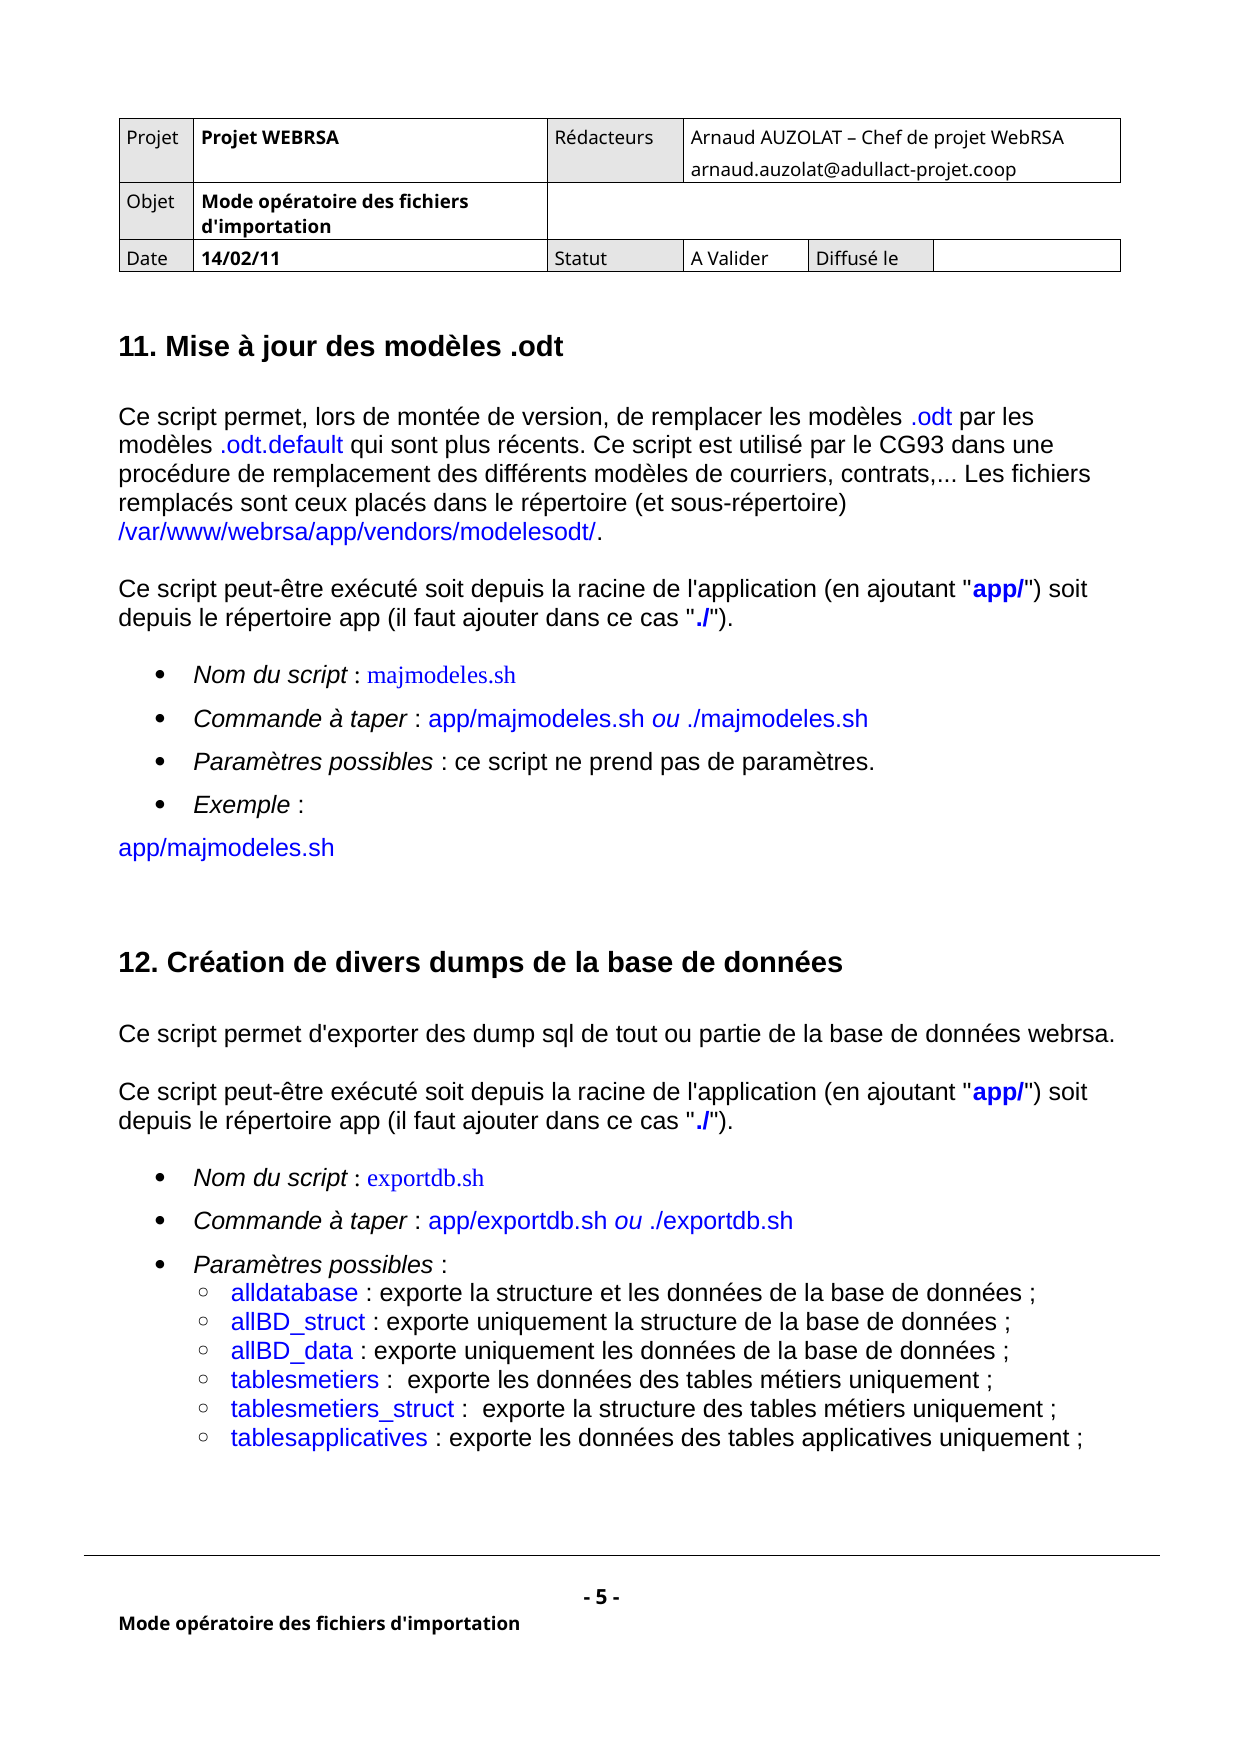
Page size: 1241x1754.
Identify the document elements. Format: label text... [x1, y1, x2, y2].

text Ce script peut-être exécuté soit depuis la racine de l'application (en ajoutant "app/") soit depuis le répertoire app (il faut ajouter dans ce cas "./"). [118, 1077, 1122, 1134]
subtitle 11. Mise à jour des modèles .odt [118, 329, 1122, 363]
list tablesapplicatives : exporte les données des tables applicatives uniquement ; [193, 1423, 1122, 1452]
list Nom du script : exportdb.sh [156, 1163, 1122, 1192]
list Commande à taper : app/majmodeles.sh ou ./majmodeles.sh [156, 704, 1122, 732]
list allBD_data : exporte uniquement les données de la base de données ; [193, 1336, 1122, 1365]
subtitle 12. Création de divers dumps de la base de données [118, 944, 1122, 978]
list Nom du script : majmodeles.sh [156, 660, 1122, 689]
list Paramètres possibles : ce script ne prend pas de paramètres. [156, 747, 1122, 776]
text app/majmodeles.sh [118, 833, 1122, 862]
list Paramètres possibles : [156, 1249, 1122, 1278]
list alldatabase : exporte la structure et les données de la base de données ; [193, 1278, 1122, 1307]
list tablesmetiers : exporte les données des tables métiers uniquement ; [193, 1365, 1122, 1394]
text Ce script permet d'exporter des dump sql de tout ou partie de la base de données webrsa. [118, 1019, 1122, 1048]
text Ce script permet, lors de montée de version, de remplacer les modèles .odt par les modèles .odt.default qui sont plus récents. Ce script est utilisé par le CG93 dans une procédure de remplacement des différents modèles de courriers, contrats,... Les fichiers remplacés sont ceux placés dans le répertoire (et sous-répertoire) /var/www/webrsa/app/vendors/modelesodt/. [118, 402, 1122, 545]
list tablesmetiers_struct : exporte la structure des tables métiers uniquement ; [193, 1394, 1122, 1423]
text Ce script peut-être exécuté soit depuis la racine de l'application (en ajoutant "app/") soit depuis le répertoire app (il faut ajouter dans ce cas "./"). [118, 574, 1122, 632]
list Exemple : [156, 790, 1122, 819]
list Commande à taper : app/exportdb.sh ou ./exportdb.sh [156, 1206, 1122, 1235]
list allBD_struct : exporte uniquement la structure de la base de données ; [193, 1307, 1122, 1336]
